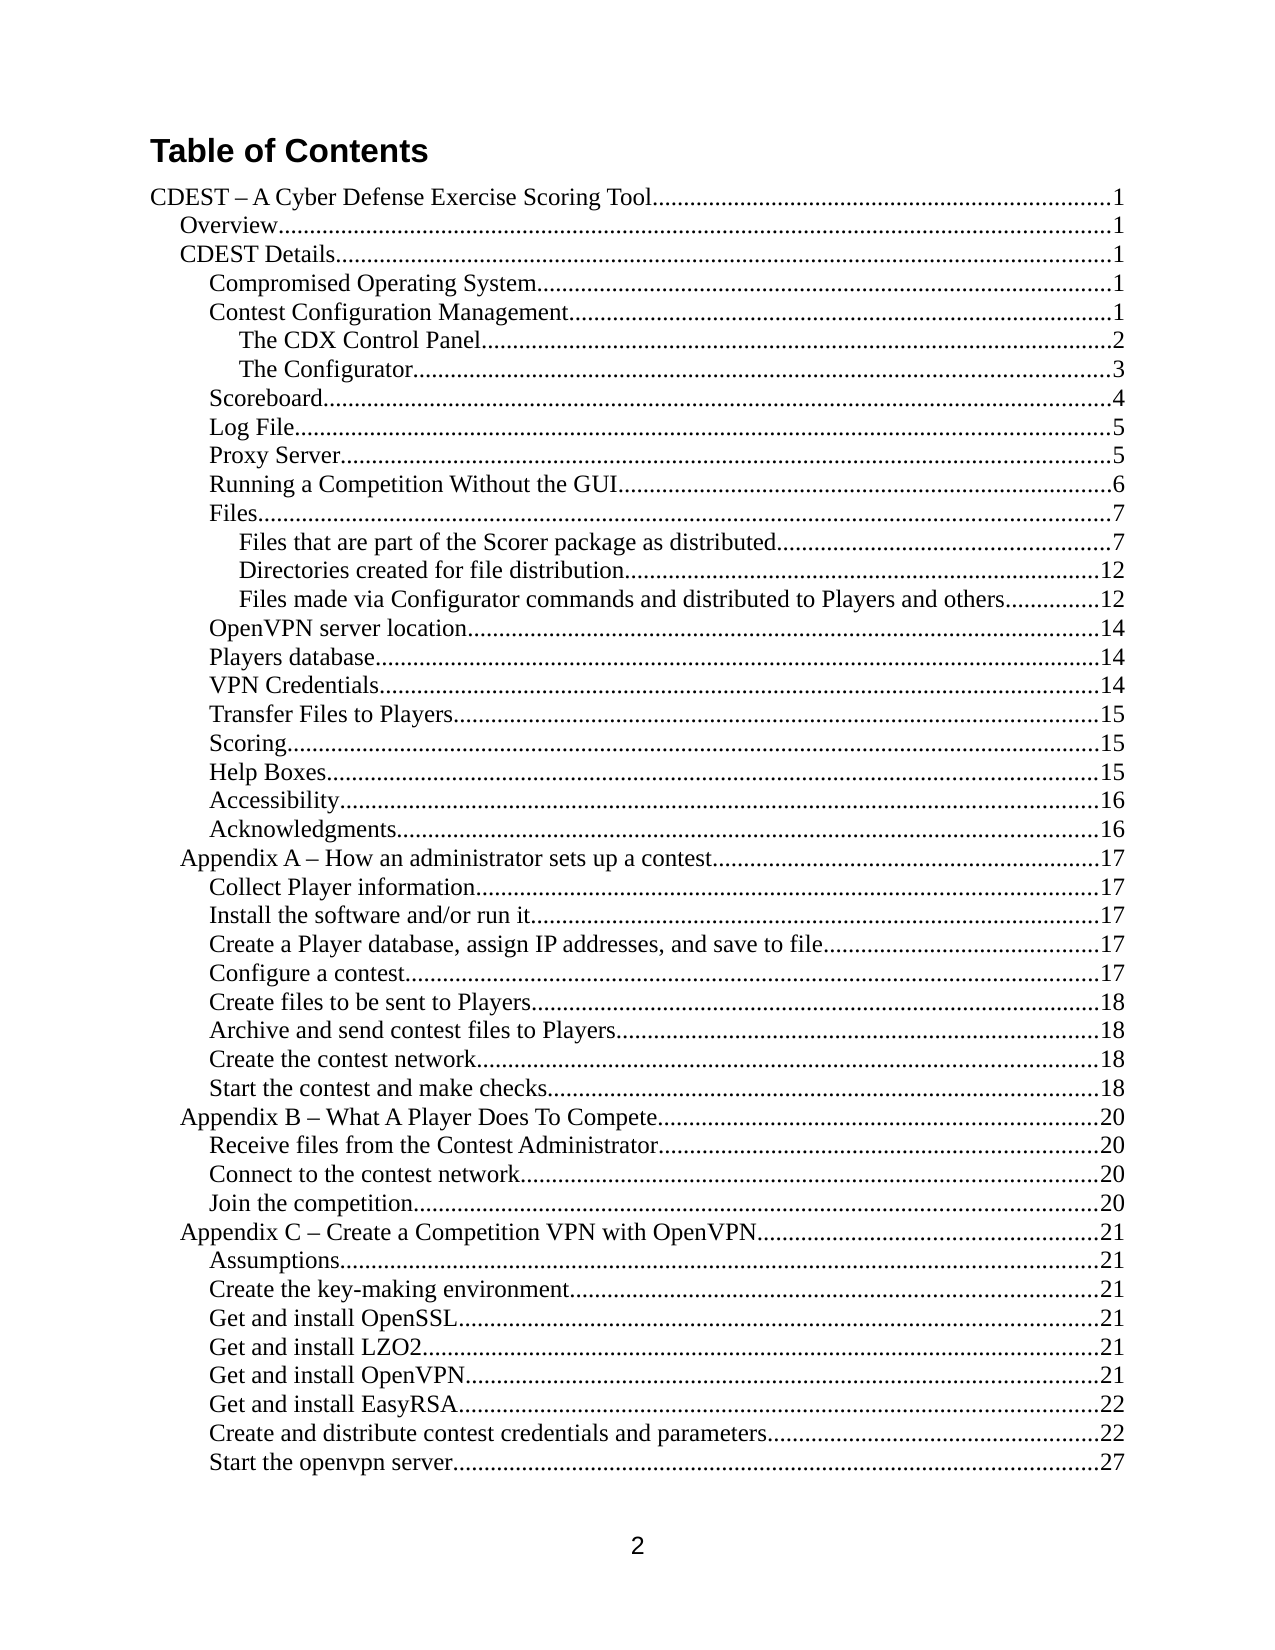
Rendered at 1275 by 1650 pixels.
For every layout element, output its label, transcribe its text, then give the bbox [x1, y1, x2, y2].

text Get and install EasyRSA 22 [209, 1389, 1125, 1418]
text Get and install OpenSSL 21 [209, 1303, 1125, 1332]
text OpenVPN server location 14 [209, 613, 1125, 642]
text Overview 1 [179, 210, 1125, 239]
text Create files to be sent to Players 18 [209, 987, 1125, 1015]
text Compromised Operating System 1 [209, 268, 1125, 297]
text Archive and send contest files to Players 18 [209, 1015, 1125, 1044]
text Connect to the contest network 20 [209, 1159, 1125, 1188]
text The CDX Control Panel 2 [238, 325, 1125, 354]
text Join the competition 20 [209, 1188, 1125, 1217]
text Scoreboard 4 [209, 383, 1125, 412]
text Proxy Server 5 [209, 440, 1125, 469]
text Transfer Files to Players 15 [209, 699, 1125, 728]
text Get and install LZO2 21 [209, 1332, 1125, 1360]
text Log File 5 [209, 412, 1125, 440]
text Files 7 [209, 498, 1125, 527]
text Help Boxes 15 [209, 757, 1125, 785]
text Files made via Configurator commands and distributed to Players and others 12 [238, 584, 1125, 613]
text Collect Player information 17 [209, 872, 1125, 900]
text The Configurator 3 [238, 354, 1125, 383]
text Scoring 15 [209, 728, 1125, 757]
text Appendix A – How an administrator sets up a contest 17 [179, 843, 1125, 872]
subtitle Table of Contents [150, 131, 1125, 169]
text Get and install OpenVPN 21 [209, 1360, 1125, 1389]
text Start the openvpn server 27 [209, 1447, 1125, 1475]
text Assumptions 21 [209, 1245, 1125, 1274]
text Running a Competition Without the GUI 6 [209, 469, 1125, 498]
text Appendix C – Create a Competition VPN with OpenVPN 21 [179, 1217, 1125, 1245]
text Contest Configuration Management 1 [209, 297, 1125, 325]
text Create the key-making environment 21 [209, 1274, 1125, 1303]
text Acknowledgments 16 [209, 814, 1125, 843]
text Configure a contest 17 [209, 958, 1125, 987]
text Create a Player database, assign IP addresses, and save to file 17 [209, 929, 1125, 958]
text Files that are part of the Scorer package as distributed 7 [238, 527, 1125, 555]
text CDEST – A Cyber Defense Exercise Scoring Tool 1 [150, 182, 1125, 210]
text Directories created for file distribution 12 [238, 555, 1125, 584]
text Start the contest and make checks 18 [209, 1073, 1125, 1102]
text Install the software and/or run it 17 [209, 900, 1125, 929]
text CDEST Details 1 [179, 239, 1125, 268]
text Appendix B – What A Player Does To Compete 20 [179, 1102, 1125, 1130]
text Accessibility 16 [209, 785, 1125, 814]
text Create the contest network 18 [209, 1044, 1125, 1073]
text Create and distribute contest credentials and parameters 22 [209, 1418, 1125, 1447]
text Players database 14 [209, 642, 1125, 670]
text Receive files from the Contest Administrator 20 [209, 1130, 1125, 1159]
text VPN Credentials 14 [209, 670, 1125, 699]
